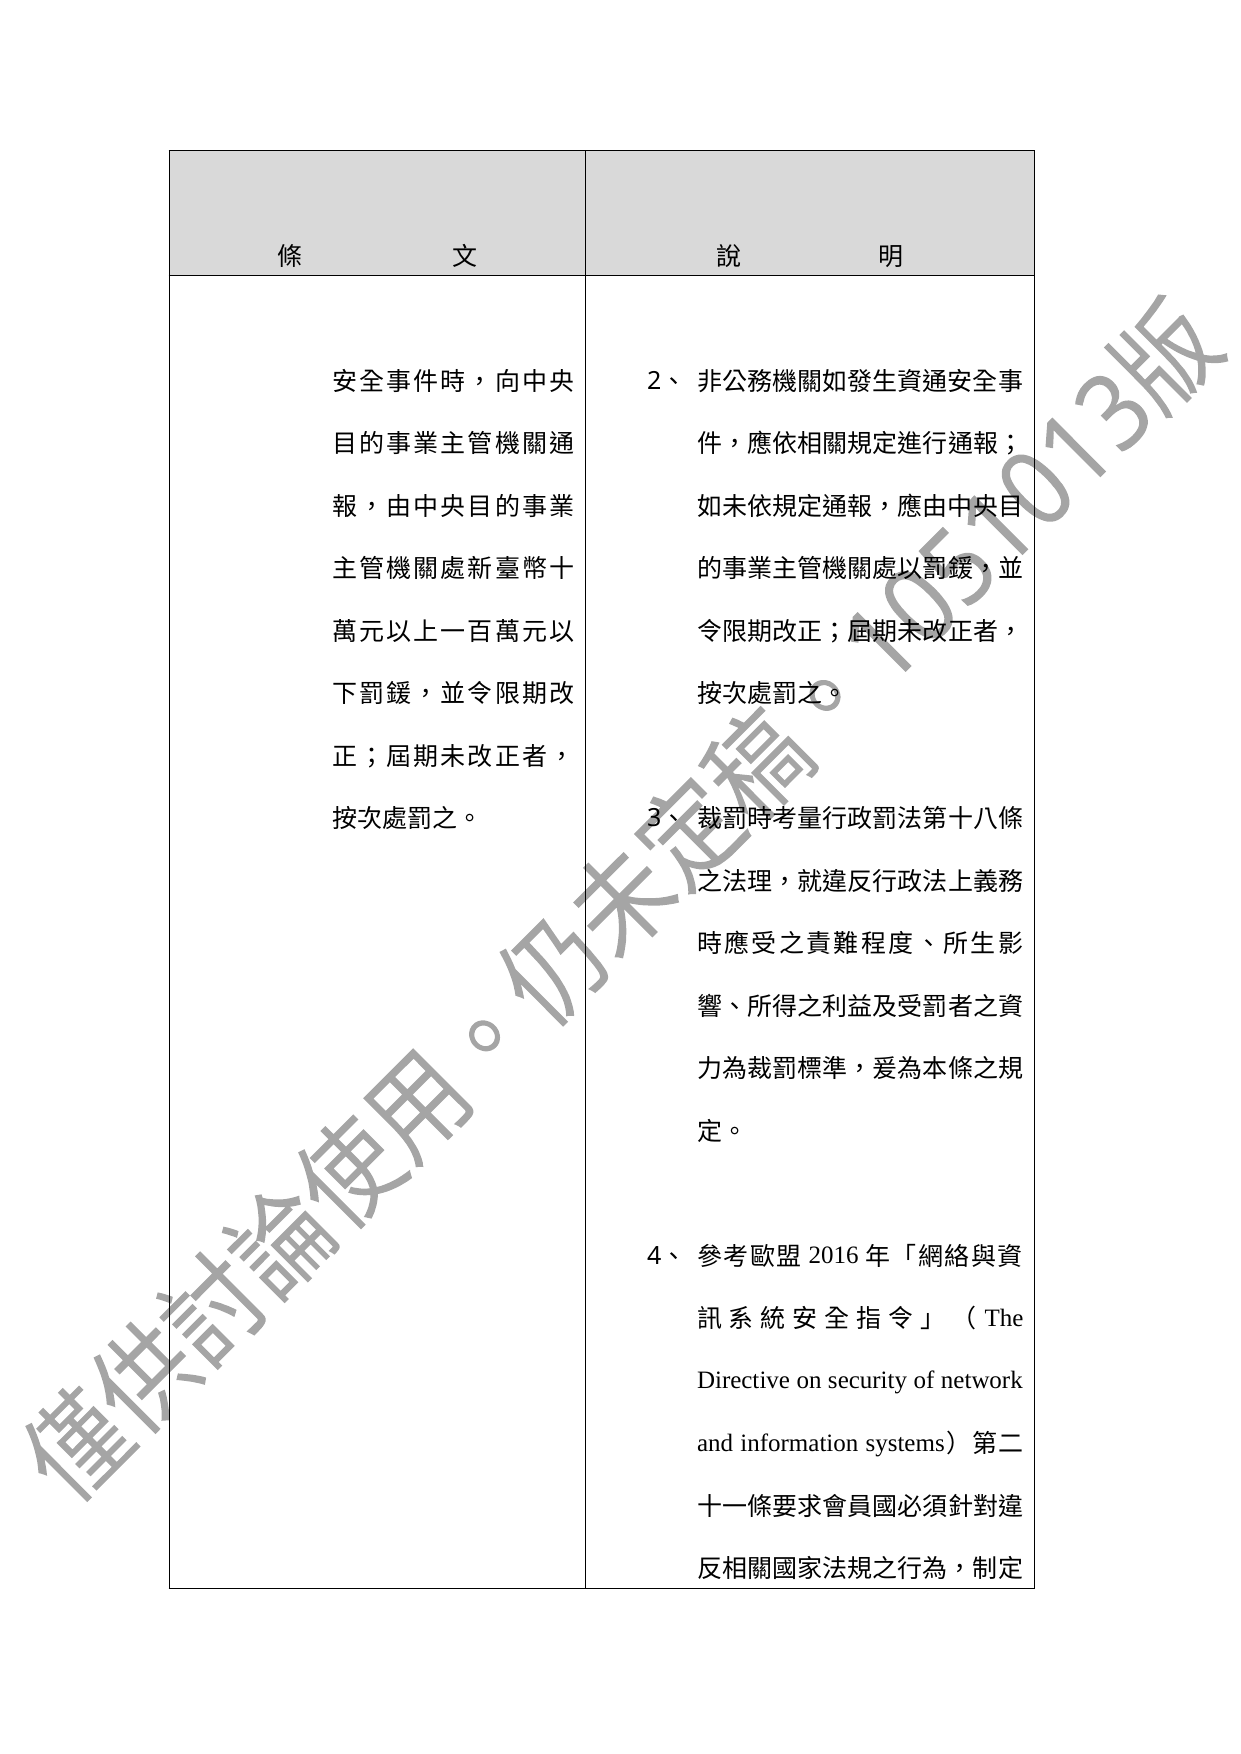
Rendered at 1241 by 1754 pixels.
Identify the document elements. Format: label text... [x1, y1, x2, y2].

table_cell 安全事件時，向中央目的事業主管機關通報，由中央目的事業主管機關處新臺幣十萬元以上一百萬元以下罰鍰，並令限期改正；屆期未改正者，按次處罰之。 [170, 276, 585, 1588]
table_header 條 文 [170, 151, 585, 275]
table_cell 本條為對非公務機關未依第十七條第二項及第十七條第四項授權訂定之辦法之規定，通報資通安全事件之罰則規定。 非公務機關如發生資通安全事件，應依相關規定進行通報；如未依規定通報，應由中央目的事業主管機關處以罰鍰，並令限期改正；屆期未改正者，按次處罰之。 裁罰時考量行政罰法第十八條之法理，就違反行政法上義務時應受之責難程度、所生影響、所得之利益及受罰者之資力為裁罰標準，爰為本條之規定。 參考歐盟2016年「網絡與資訊系統安全指令」（The Directive on security of network and information systems）第二十一條要求會員國必須針對違反相關國家法規之行為，制定有效罰則之意旨訂定。 [586, 276, 1034, 1588]
table_header 說 明 [586, 151, 1034, 275]
